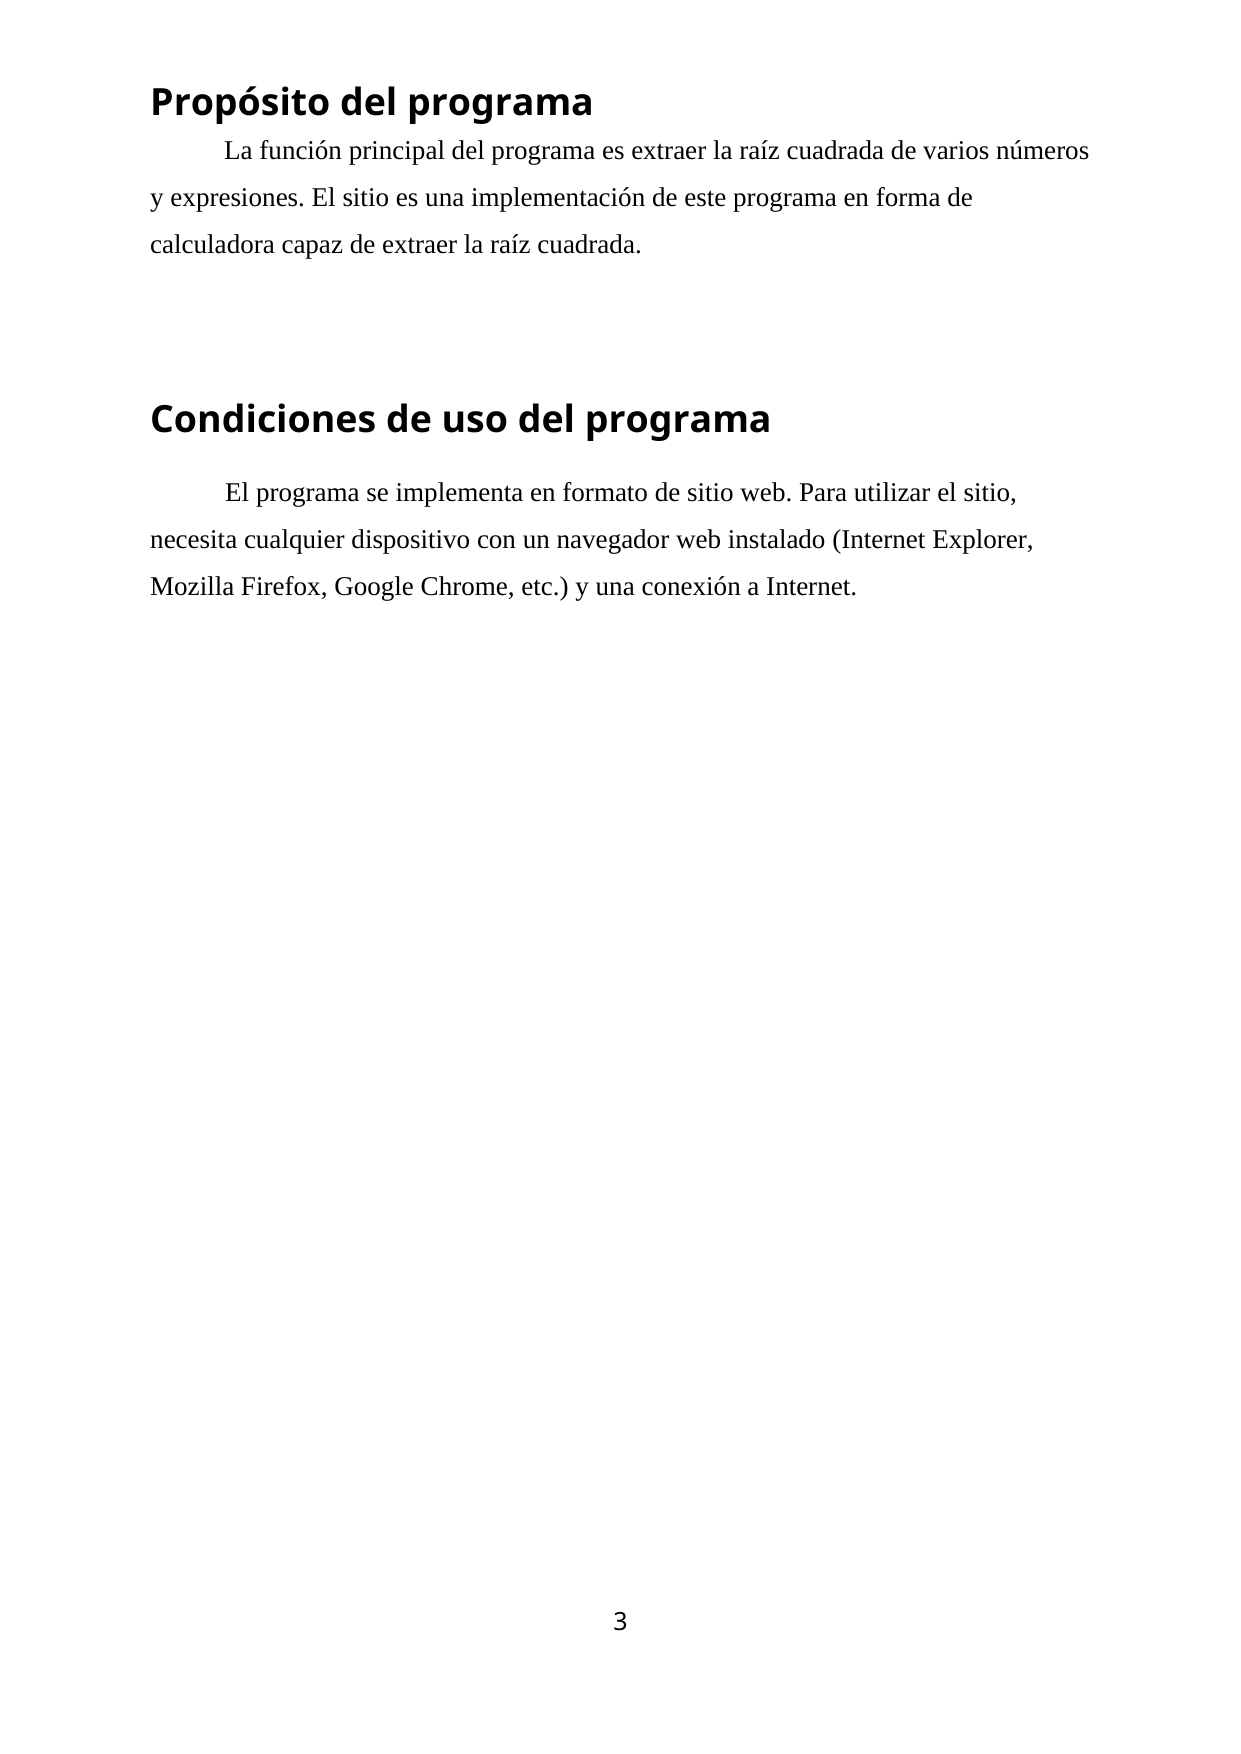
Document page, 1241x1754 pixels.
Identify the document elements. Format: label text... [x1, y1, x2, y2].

text La función principal del programa es extraer la raíz cuadrada de varios números y expresiones. El sitio es una implementación de este programa en forma de calculadora capaz de extraer la raíz cuadrada. [150, 134, 1090, 259]
subtitle Propósito del programa [150, 75, 1090, 126]
subtitle Condiciones de uso del programa [150, 392, 1090, 443]
text El programa se implementa en formato de sitio web. Para utilizar el sitio, necesita cualquier dispositivo con un navegador web instalado (Internet Explorer, Mozilla Firefox, Google Chrome, etc.) y una conexión a Internet. [150, 476, 1090, 601]
